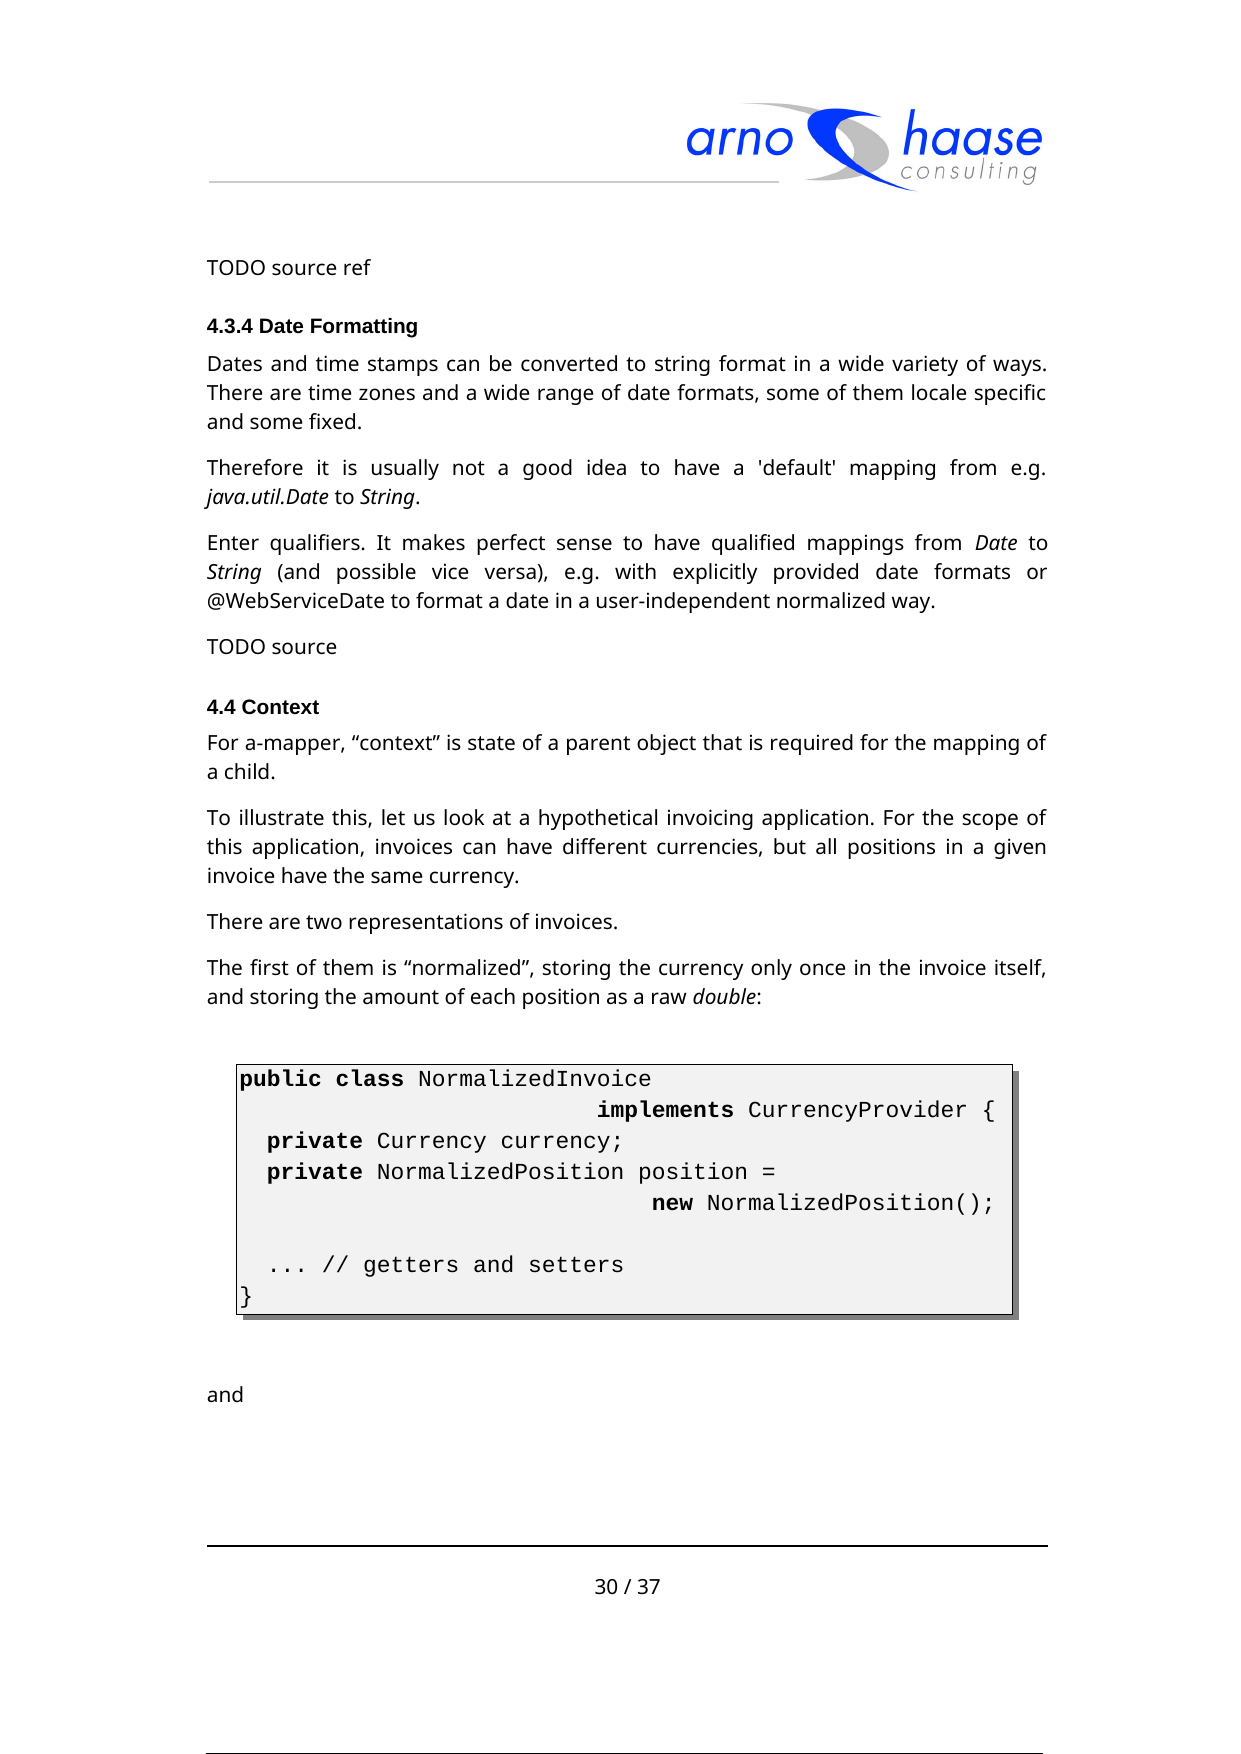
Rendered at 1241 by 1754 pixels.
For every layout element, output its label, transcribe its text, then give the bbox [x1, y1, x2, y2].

subtitle Context [207, 689, 1048, 718]
text The first of them is “normalized”, storing the currency only once in the invoice itself, and storing the amount of each position as a raw double: [207, 952, 1048, 1010]
text TODO source ref [207, 252, 1048, 281]
text Therefore it is usually not a good idea to have a 'default' mapping from e.g. java.util.Date to String. [207, 452, 1048, 510]
text Dates and time stamps can be converted to string format in a wide variety of ways. There are time zones and a wide range of date formats, some of them locale specific and some fixed. [207, 348, 1048, 435]
text To illustrate this, let us look at a hypothetical invoicing application. For the scope of this application, invoices can have different currencies, but all positions in a given invoice have the same currency. [207, 802, 1048, 889]
text TODO source [207, 631, 1048, 660]
text implements CurrencyProvider { [237, 1095, 1012, 1124]
text private NormalizedPosition position = [237, 1157, 1012, 1186]
text new NormalizedPosition(); [237, 1188, 1012, 1217]
picture [656, 78, 1072, 208]
text } [237, 1282, 1012, 1314]
text ... // getters and setters [237, 1251, 1012, 1279]
text and [207, 1379, 1048, 1408]
text There are two representations of invoices. [207, 906, 1048, 935]
subtitle Date Formatting [207, 310, 1048, 339]
text Enter qualifiers. It makes perfect sense to have qualified mappings from Date to String (and possible vice versa), e.g. with explicitly provided date formats or @WebServiceDate to format a date in a user-independent normalized way. [207, 527, 1048, 614]
text For a-mapper, “context” is state of a parent object that is required for the mapping of a child. [207, 727, 1048, 785]
text public class NormalizedInvoice [237, 1065, 1012, 1093]
text private Currency currency; [237, 1126, 1012, 1155]
